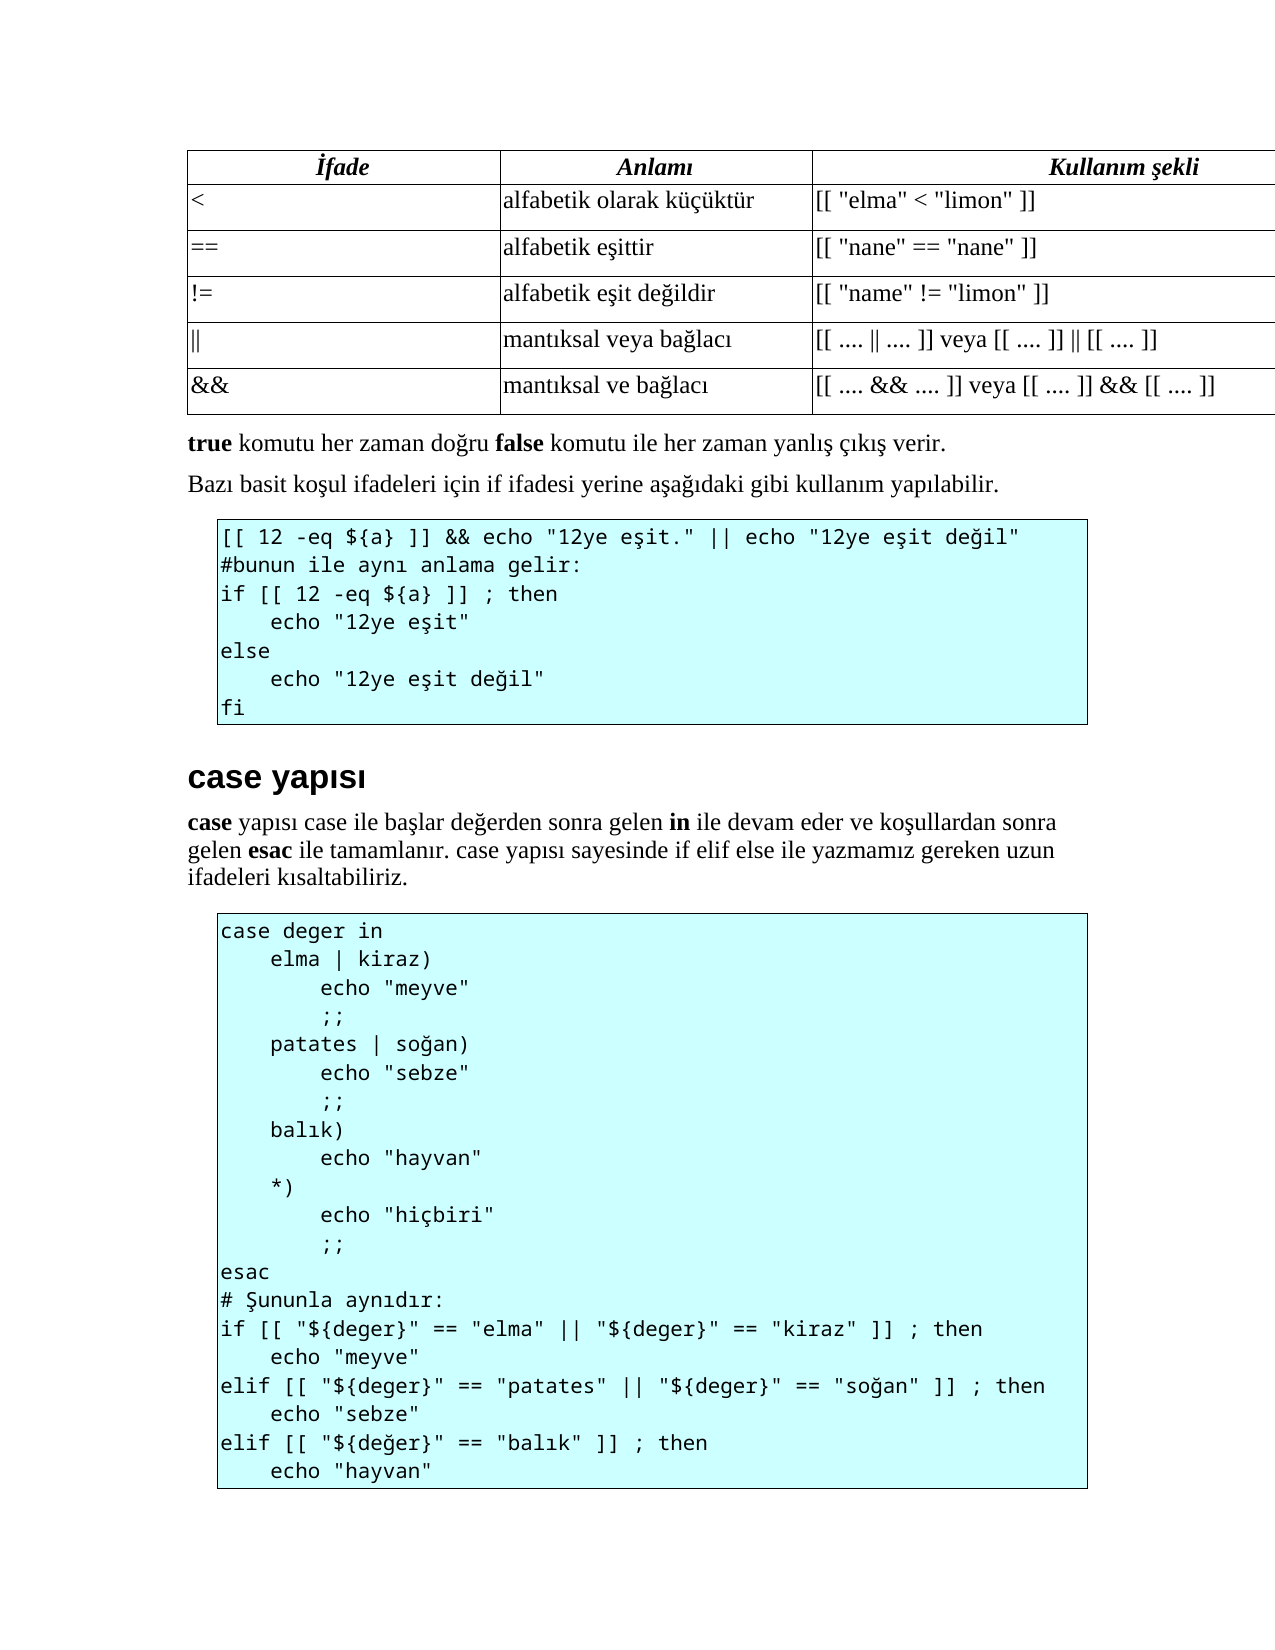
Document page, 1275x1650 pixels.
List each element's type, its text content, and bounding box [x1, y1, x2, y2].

table_cell && [188, 369, 500, 414]
text [[ 12 -eq ${a} ]] && echo "12ye eşit." || echo "12ye eşit değil" #bunun ile aynı anlama gelir: if [[ 12 -eq ${a} ]] ; then echo "12ye eşit" else echo "12ye eşit değil" fi [218, 520, 1087, 724]
table_cell != [188, 277, 500, 322]
text case yapısı case ile başlar değerden sonra gelen in ile devam eder ve koşullardan sonra gelen esac ile tamamlanır. case yapısı sayesinde if elif else ile yazmamız gereken uzun ifadeleri kısaltabiliriz. [187, 808, 1087, 891]
table_cell alfabetik eşittir [501, 231, 812, 276]
table_cell alfabetik eşit değildir [501, 277, 812, 322]
text Bazı basit koşul ifadeleri için if ifadesi yerine aşağıdaki gibi kullanım yapılabilir. [187, 470, 1087, 497]
table_cell [[ .... && .... ]] veya [[ .... ]] && [[ .... ]] [813, 369, 1275, 414]
table_cell mantıksal veya bağlacı [501, 323, 812, 368]
table_header Kullanım şekli [813, 151, 1275, 184]
table_cell [[ "nane" == "nane" ]] [813, 231, 1275, 276]
subtitle case yapısı [187, 758, 1087, 796]
table_cell alfabetik olarak küçüktür [501, 185, 812, 230]
table_cell || [188, 323, 500, 368]
table_header İfade [188, 151, 500, 184]
table_cell == [188, 231, 500, 276]
table_cell [[ "elma" < "limon" ]] [813, 185, 1275, 230]
table_cell < [188, 185, 500, 230]
table_cell [[ "name" != "limon" ]] [813, 277, 1275, 322]
table_header Anlamı [501, 151, 812, 184]
text case deger in elma | kiraz) echo "meyve" ;; patates | soğan) echo "sebze" ;; balık) echo "hayvan" *) echo "hiçbiri" ;; esac # Şununla aynıdır: if [[ "${deger}" == "elma" || "${deger}" == "kiraz" ]] ; then echo "meyve" elif [[ "${deger}" == "patates" || "${deger}" == "soğan" ]] ; then echo "sebze" elif [[ "${değer}" == "balık" ]] ; then echo "hayvan" [218, 914, 1087, 1488]
table_cell mantıksal ve bağlacı [501, 369, 812, 414]
table_cell [[ .... || .... ]] veya [[ .... ]] || [[ .... ]] [813, 323, 1275, 368]
text true komutu her zaman doğru false komutu ile her zaman yanlış çıkış verir. [187, 429, 1087, 457]
